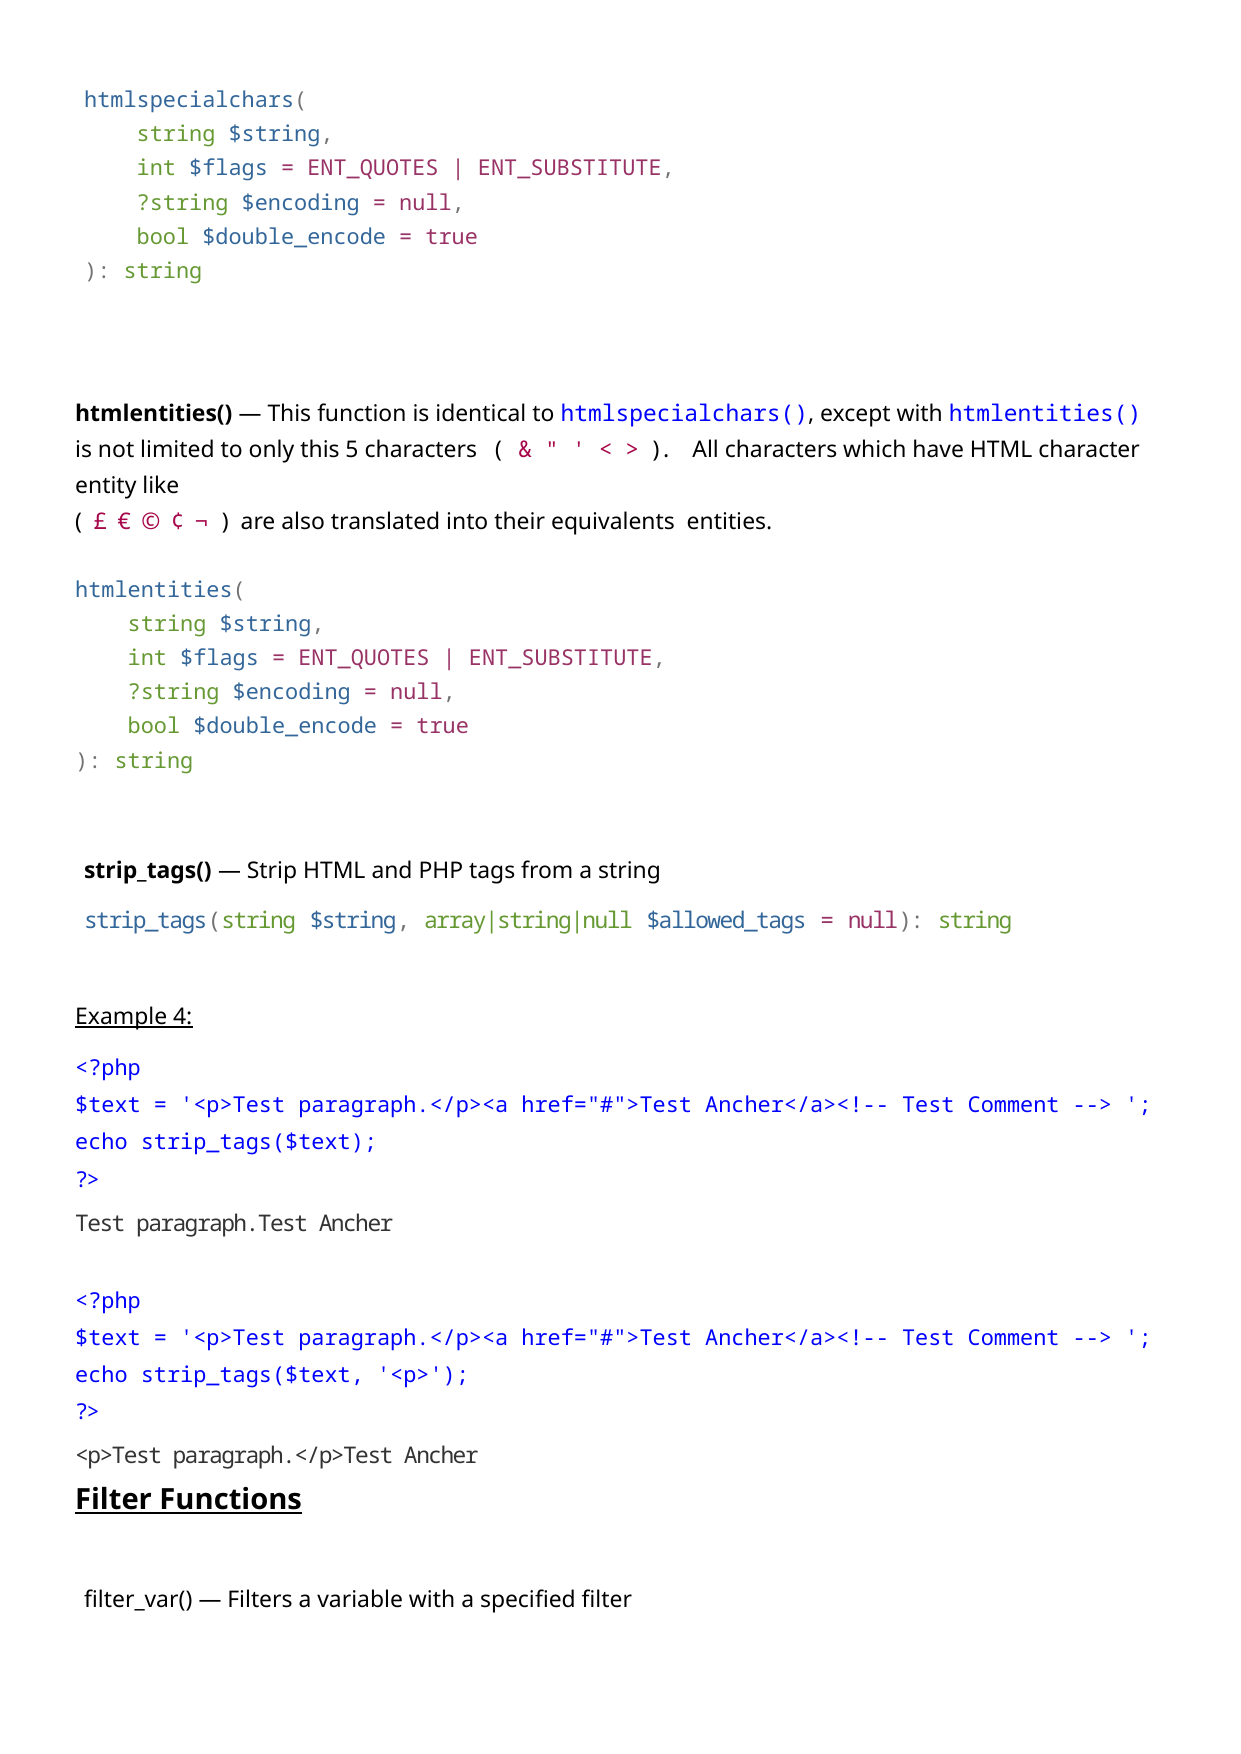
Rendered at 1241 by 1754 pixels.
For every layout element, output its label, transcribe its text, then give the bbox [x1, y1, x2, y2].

text <?php [75, 1284, 1166, 1314]
text strip_tags(string $string, array|string|null $allowed_tags = null): string [75, 895, 1166, 936]
text htmlspecialchars( string $string, int $flags = ENT_QUOTES | ENT_SUBSTITUTE, ?string $encoding = null, bool $double_encode = true ): string [75, 75, 1166, 284]
text htmlentities() — This function is identical to htmlspecialchars(), except with htmlentities() is not limited to only this 5 characters ( & " ' < > ). All characters which have HTML character entity like [75, 397, 1166, 500]
text Filter Functions [75, 1478, 1166, 1518]
text ?> [75, 1396, 1166, 1426]
text <p>Test paragraph.</p>Test Ancher [75, 1439, 1166, 1471]
text filter_var() — Filters a variable with a specified filter [75, 1574, 1166, 1623]
text ( £ € © ¢ ¬ ) are also translated into their equivalents entities. [75, 505, 1166, 536]
text <?php [75, 1052, 1166, 1082]
text Test paragraph.Test Ancher [75, 1207, 1166, 1238]
text strip_tags() — Strip HTML and PHP tags from a string [75, 845, 1166, 885]
text ?> [75, 1163, 1166, 1193]
text Example 4: [75, 1000, 1166, 1031]
text echo strip_tags($text); [75, 1126, 1166, 1156]
text htmlentities( string $string, int $flags = ENT_QUOTES | ENT_SUBSTITUTE, ?string $encoding = null, bool $double_encode = true ): string [75, 574, 1166, 774]
text $text = '<p>Test paragraph.</p><a href="#">Test Ancher</a><!-- Test Comment --> '; [75, 1322, 1166, 1352]
text $text = '<p>Test paragraph.</p><a href="#">Test Ancher</a><!-- Test Comment --> '; [75, 1089, 1166, 1119]
text echo strip_tags($text, '<p>'); [75, 1359, 1166, 1389]
